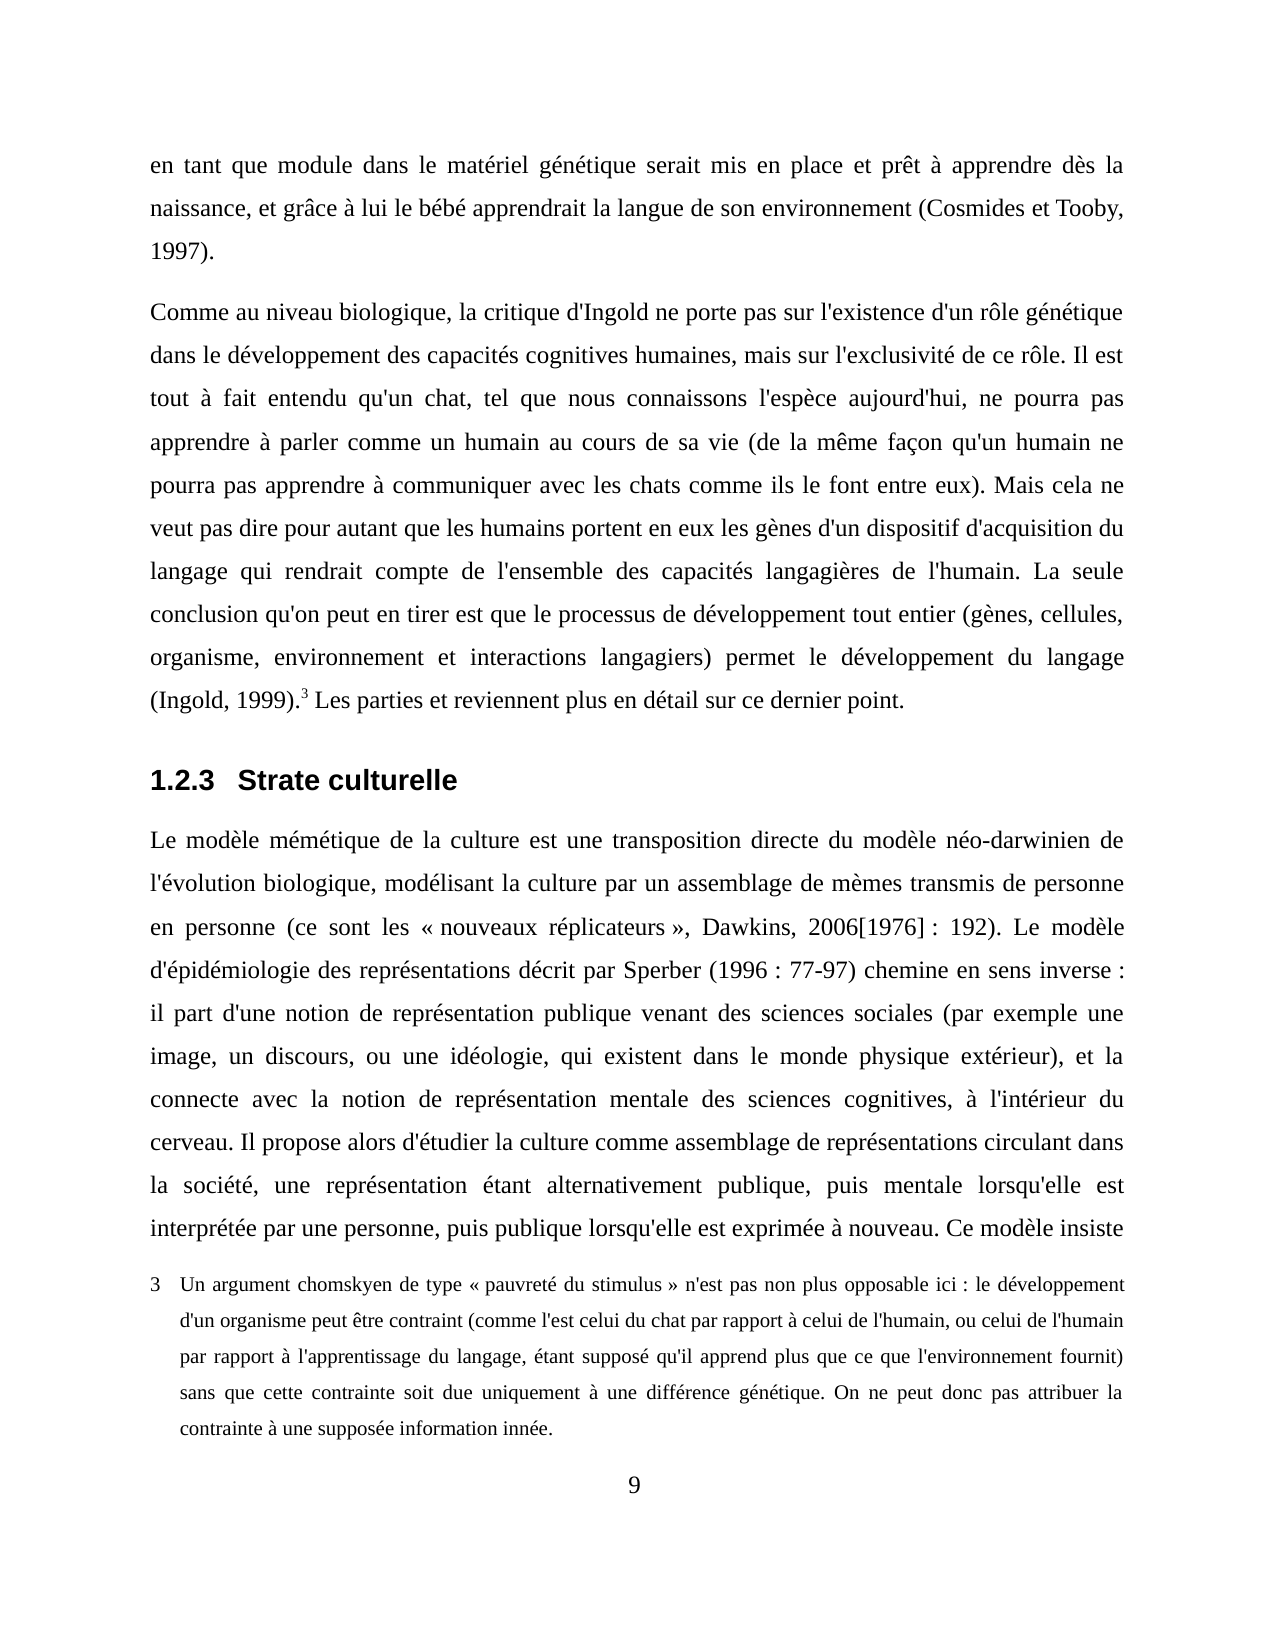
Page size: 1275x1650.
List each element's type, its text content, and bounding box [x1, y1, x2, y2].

text en tant que module dans le matériel génétique serait mis en place et prêt à apprendre dès la naissance, et grâce à lui le bébé apprendrait la langue de son environnement (Cosmides et Tooby, 1997). [150, 150, 1125, 265]
text Un argument chomskyen de type « pauvreté du stimulus » n'est pas non plus opposable ici : le développement d'un organisme peut être contraint (comme l'est celui du chat par rapport à celui de l'humain, ou celui de l'humain par rapport à l'apprentissage du langage, étant supposé qu'il apprend plus que ce que l'environnement fournit) sans que cette contrainte soit due uniquement à une différence génétique. On ne peut donc pas attribuer la contrainte à une supposée information innée. [150, 1272, 1125, 1440]
text Comme au niveau biologique, la critique d'Ingold ne porte pas sur l'existence d'un rôle génétique dans le développement des capacités cognitives humaines, mais sur l'exclusivité de ce rôle. Il est tout à fait entendu qu'un chat, tel que nous connaissons l'espèce aujourd'hui, ne pourra pas apprendre à parler comme un humain au cours de sa vie (de la même façon qu'un humain ne pourra pas apprendre à communiquer avec les chats comme ils le font entre eux). Mais cela ne veut pas dire pour autant que les humains portent en eux les gènes d'un dispositif d'acquisition du langage qui rendrait compte de l'ensemble des capacités langagières de l'humain. La seule conclusion qu'on peut en tirer est que le processus de développement tout entier (gènes, cellules, organisme, environnement et interactions langagiers) permet le développement du langage (Ingold, 1999). Les parties et reviennent plus en détail sur ce dernier point. [150, 297, 1125, 714]
text Le modèle mémétique de la culture est une transposition directe du modèle néo-darwinien de l'évolution biologique, modélisant la culture par un assemblage de mèmes transmis de personne en personne (ce sont les « nouveaux réplicateurs », Dawkins, 2006[1976] : 192). Le modèle d'épidémiologie des représentations décrit par Sperber (1996 : 77‑97) chemine en sens inverse : il part d'une notion de représentation publique venant des sciences sociales (par exemple une image, un discours, ou une idéologie, qui existent dans le monde physique extérieur), et la connecte avec la notion de représentation mentale des sciences cognitives, à l'intérieur du cerveau. Il propose alors d'étudier la culture comme assemblage de représentations circulant dans la société, une représentation étant alternativement publique, puis mentale lorsqu'elle est interprétée par une personne, puis publique lorsqu'elle est exprimée à nouveau. Ce modèle insiste [150, 825, 1125, 1242]
subtitle Strate culturelle [150, 762, 1125, 796]
